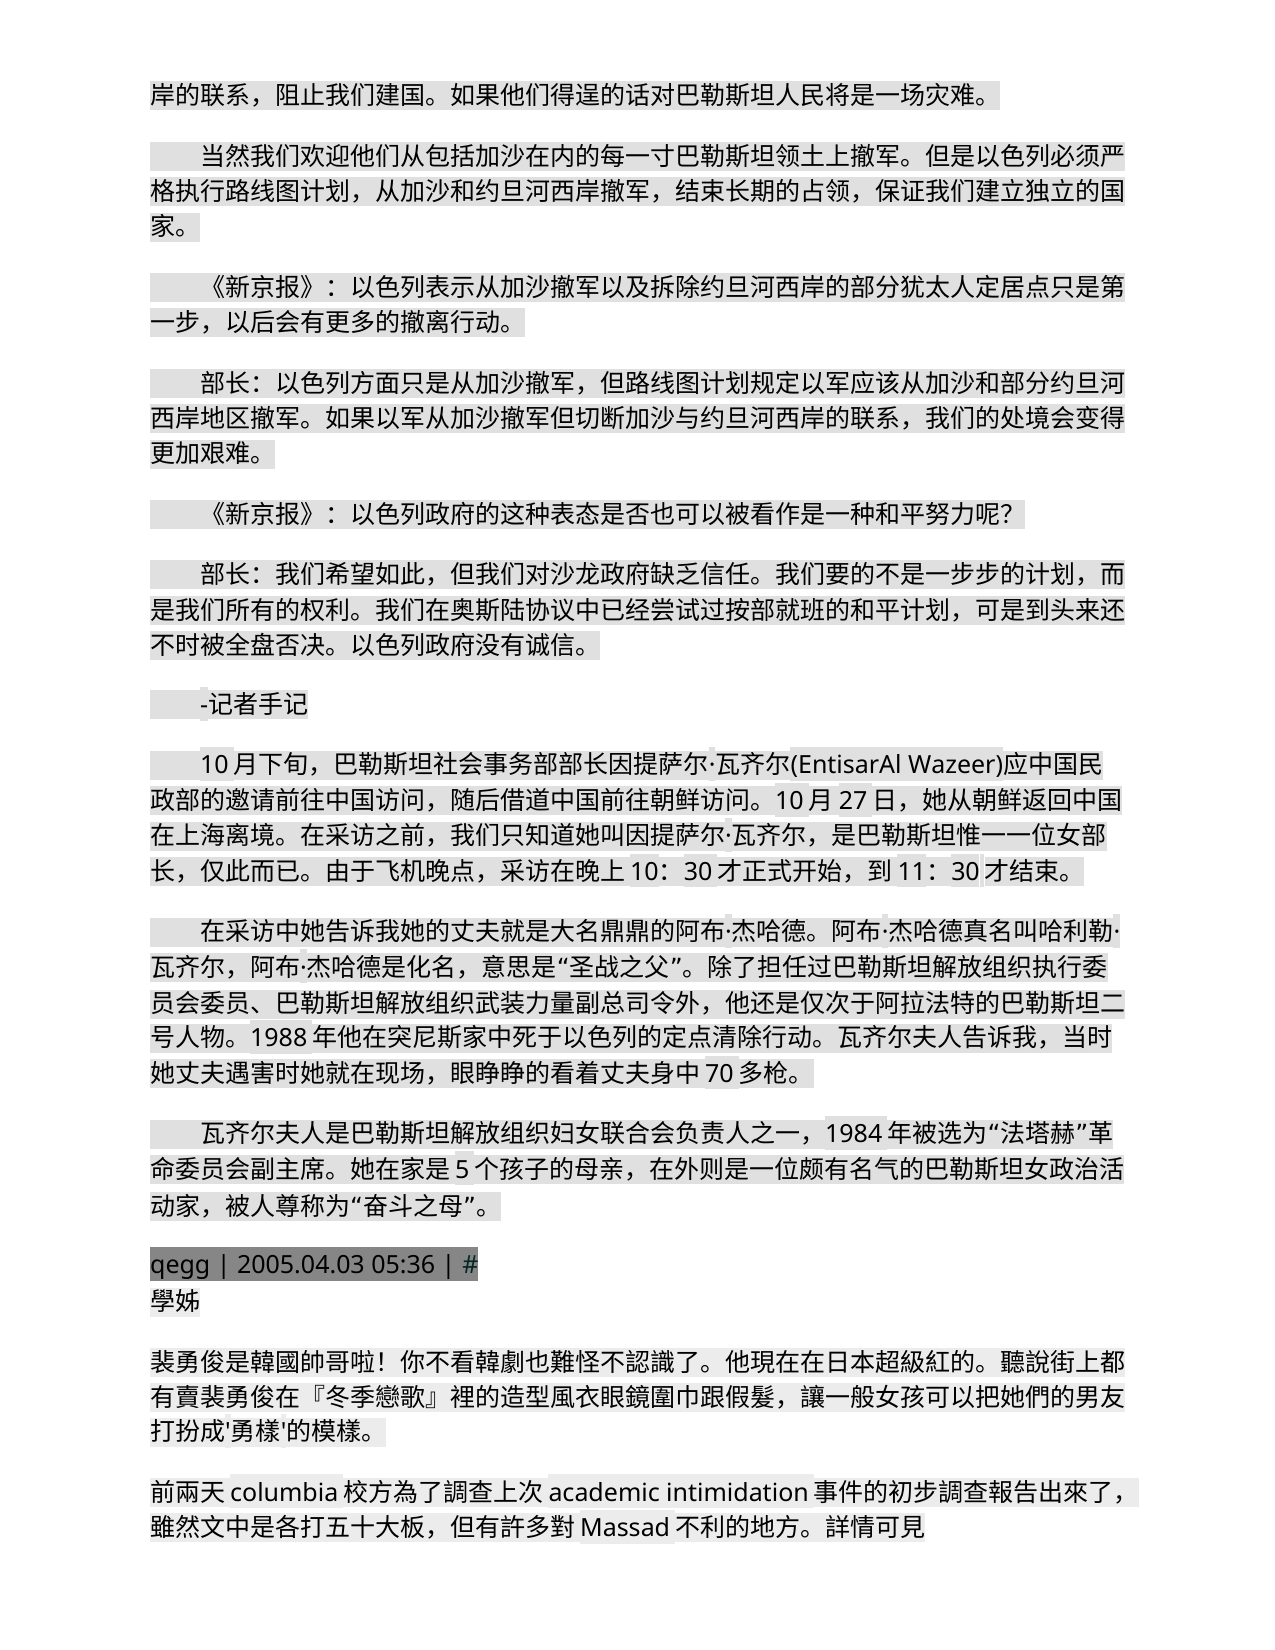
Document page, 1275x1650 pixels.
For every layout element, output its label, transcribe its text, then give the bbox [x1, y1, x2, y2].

text 10月下旬，巴勒斯坦社会事务部部长因提萨尔·瓦齐尔(EntisarAl Wazeer)应中国民政部的邀请前往中国访问，随后借道中国前往朝鲜访问。10月27日，她从朝鲜返回中国在上海离境。在采访之前，我们只知道她叫因提萨尔·瓦齐尔，是巴勒斯坦惟一一位女部长，仅此而已。由于飞机晚点，采访在晚上10：30才正式开始，到11：30才结束。 [150, 746, 1125, 887]
text 在采访中她告诉我她的丈夫就是大名鼎鼎的阿布·杰哈德。阿布·杰哈德真名叫哈利勒·瓦齐尔，阿布·杰哈德是化名，意思是“圣战之父”。除了担任过巴勒斯坦解放组织执行委员会委员、巴勒斯坦解放组织武装力量副总司令外，他还是仅次于阿拉法特的巴勒斯坦二号人物。1988年他在突尼斯家中死于以色列的定点清除行动。瓦齐尔夫人告诉我，当时她丈夫遇害时她就在现场，眼睁睁的看着丈夫身中70多枪。 [150, 912, 1125, 1089]
text 当然我们欢迎他们从包括加沙在内的每一寸巴勒斯坦领土上撤军。但是以色列必须严格执行路线图计划，从加沙和约旦河西岸撤军，结束长期的占领，保证我们建立独立的国家。 [150, 135, 1125, 242]
text 《新京报》：以色列表示从加沙撤军以及拆除约旦河西岸的部分犹太人定居点只是第一步，以后会有更多的撤离行动。 [150, 267, 1125, 337]
text 《新京报》：以色列政府的这种表态是否也可以被看作是一种和平努力呢？ [150, 494, 1125, 529]
text -记者手记 [150, 685, 1125, 721]
text 瓦齐尔夫人是巴勒斯坦解放组织妇女联合会负责人之一，1984年被选为“法塔赫”革命委员会副主席。她在家是5个孩子的母亲，在外则是一位颇有名气的巴勒斯坦女政治活动家，被人尊称为“奋斗之母”。 [150, 1114, 1125, 1221]
text 部长：以色列方面只是从加沙撤军，但路线图计划规定以军应该从加沙和部分约旦河西岸地区撤军。如果以军从加沙撤军但切断加沙与约旦河西岸的联系，我们的处境会变得更加艰难。 [150, 362, 1125, 469]
text qegg | 2005.04.03 05:36 | # [150, 1246, 1125, 1281]
text 學姊 [150, 1281, 1125, 1317]
text 部长：我们希望如此，但我们对沙龙政府缺乏信任。我们要的不是一步步的计划，而是我们所有的权利。我们在奥斯陆协议中已经尝试过按部就班的和平计划，可是到头来还不时被全盘否决。以色列政府没有诚信。 [150, 554, 1125, 660]
text 岸的联系，阻止我们建国。如果他们得逞的话对巴勒斯坦人民将是一场灾难。 [150, 75, 1125, 110]
text 前兩天columbia校方為了調查上次academic intimidation事件的初步調查報告出來了，雖然文中是各打五十大板，但有許多對Massad不利的地方。詳情可見 [150, 1473, 1125, 1544]
text 裴勇俊是韓國帥哥啦！你不看韓劇也難怪不認識了。他現在在日本超級紅的。聽說街上都有賣裴勇俊在『冬季戀歌』裡的造型風衣眼鏡圍巾跟假髮，讓一般女孩可以把她們的男友打扮成'勇樣'的模樣。 [150, 1342, 1125, 1448]
